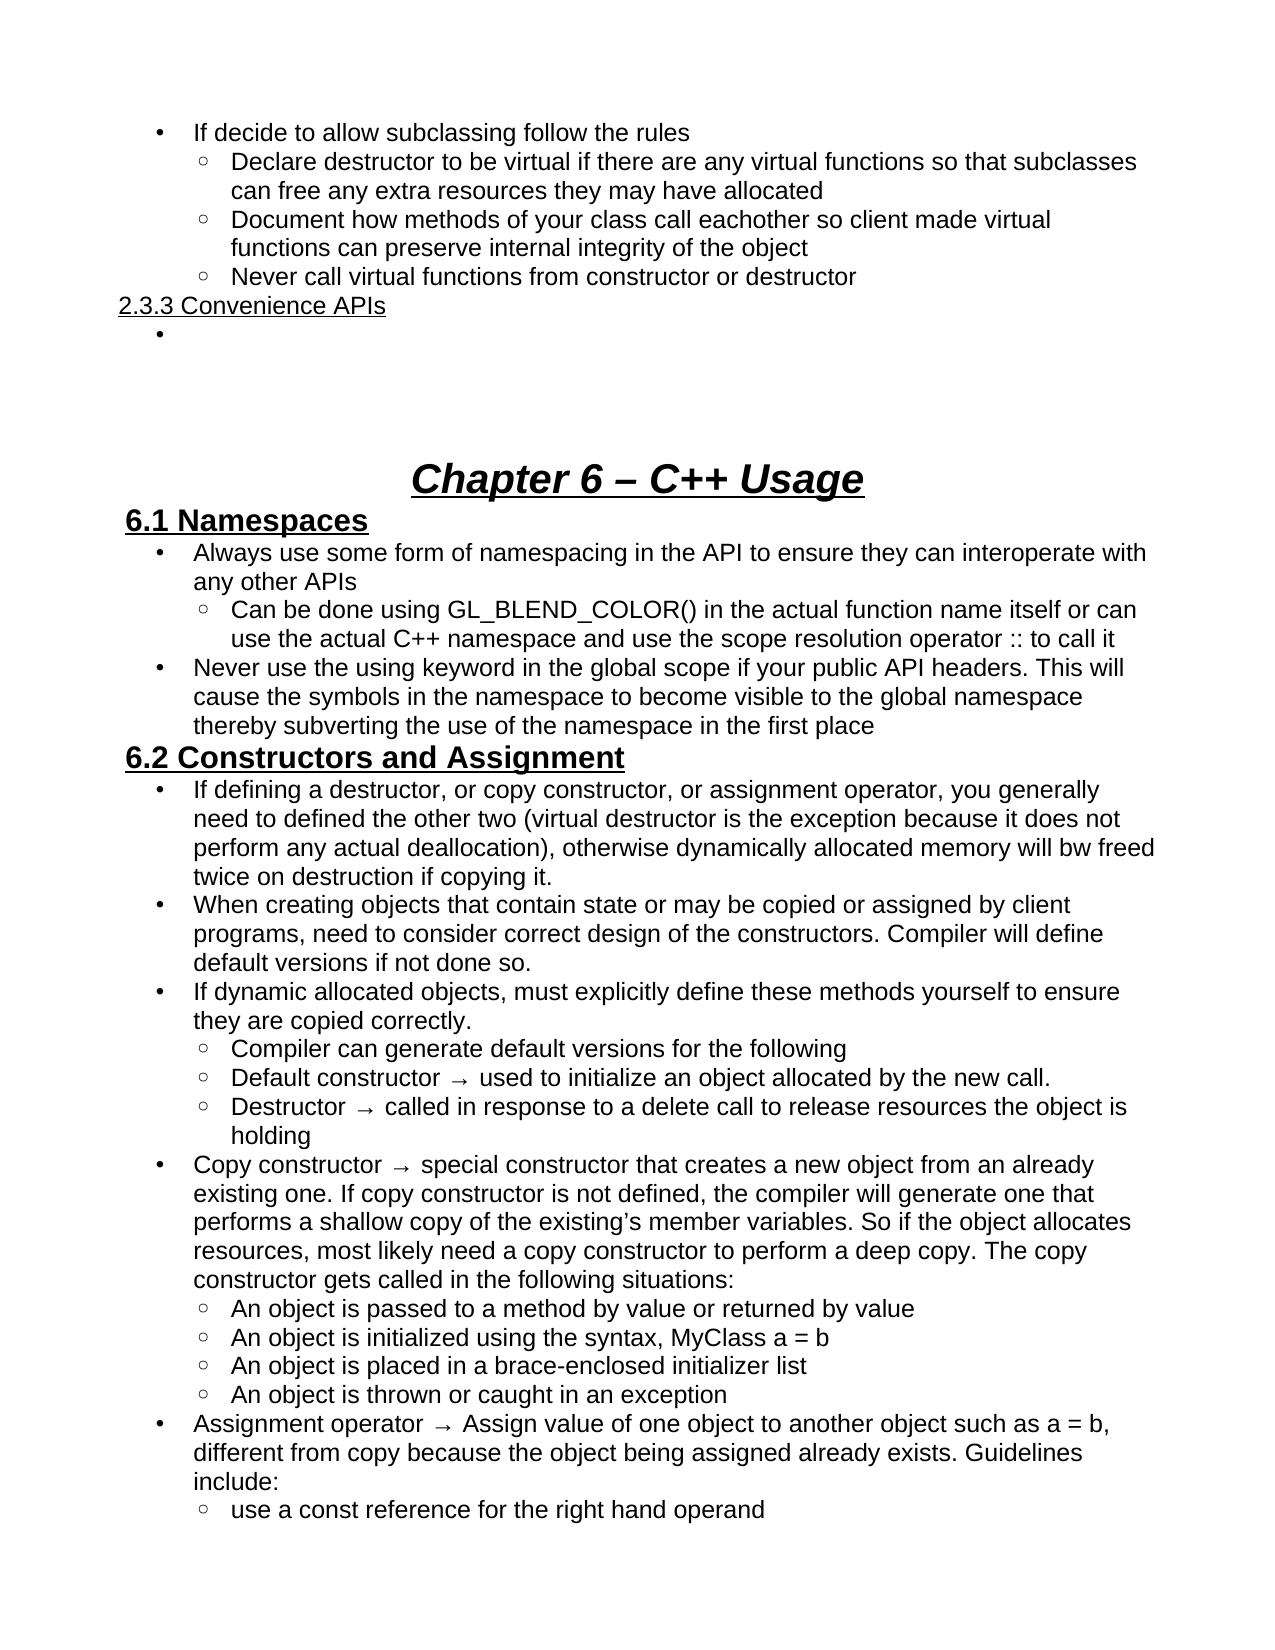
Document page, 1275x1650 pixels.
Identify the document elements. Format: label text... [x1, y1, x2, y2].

subtitle An object is thrown or caught in an exception [193, 1380, 1157, 1409]
list Never call virtual functions from constructor or destructor [193, 262, 1157, 291]
subtitle use a const reference for the right hand operand [193, 1495, 1157, 1524]
subtitle Always use some form of namespacing in the API to ensure they can interoperate with any other APIs [156, 538, 1157, 596]
list Document how methods of your class call eachother so client made virtual functions can preserve internal integrity of the object [193, 204, 1157, 262]
text 2.3.3 Convenience APIs [118, 291, 1157, 320]
subtitle Destructor → called in response to a delete call to release resources the object is holding [193, 1092, 1157, 1150]
subtitle Copy constructor → special constructor that creates a new object from an already existing one. If copy constructor is not defined, the compiler will generate one that performs a shallow copy of the existing’s member variables. So if the object allocates resources, most likely need a copy constructor to perform a deep copy. The copy constructor gets called in the following situations: [156, 1150, 1157, 1294]
subtitle An object is passed to a method by value or returned by value [193, 1294, 1157, 1322]
list Declare destructor to be virtual if there are any virtual functions so that subclasses can free any extra resources they may have allocated [193, 147, 1157, 204]
subtitle An object is initialized using the syntax, MyClass a = b [193, 1322, 1157, 1351]
subtitle When creating objects that contain state or may be copied or assigned by client programs, need to consider correct design of the constructors. Compiler will define default versions if not done so. [156, 891, 1157, 977]
subtitle If defining a destructor, or copy constructor, or assignment operator, you generally need to defined the other two (virtual destructor is the exception because it does not perform any actual deallocation), otherwise dynamically allocated memory will bw freed twice on destruction if copying it. [156, 775, 1157, 891]
subtitle Never use the using keyword in the global scope if your public API headers. This will cause the symbols in the namespace to become visible to the global namespace thereby subverting the use of the namespace in the first place [156, 653, 1157, 739]
subtitle 6.1 Namespaces [118, 502, 1157, 538]
list If dynamic allocated objects, must explicitly define these methods yourself to ensure they are copied correctly. [156, 977, 1157, 1034]
subtitle An object is placed in a brace-enclosed initializer list [193, 1351, 1157, 1380]
subtitle 6.2 Constructors and Assignment [118, 739, 1157, 775]
subtitle Compiler can generate default versions for the following [193, 1034, 1157, 1063]
list If decide to allow subclassing follow the rules [156, 118, 1157, 147]
subtitle Can be done using GL_BLEND_COLOR() in the actual function name itself or can use the actual C++ namespace and use the scope resolution operator :: to call it [193, 596, 1157, 653]
subtitle Assignment operator → Assign value of one object to another object such as a = b, different from copy because the object being assigned already exists. Guidelines include: [156, 1409, 1157, 1495]
subtitle Default constructor → used to initialize an object allocated by the new call. [193, 1063, 1157, 1092]
subtitle Chapter 6 – C++ Usage [118, 454, 1157, 502]
